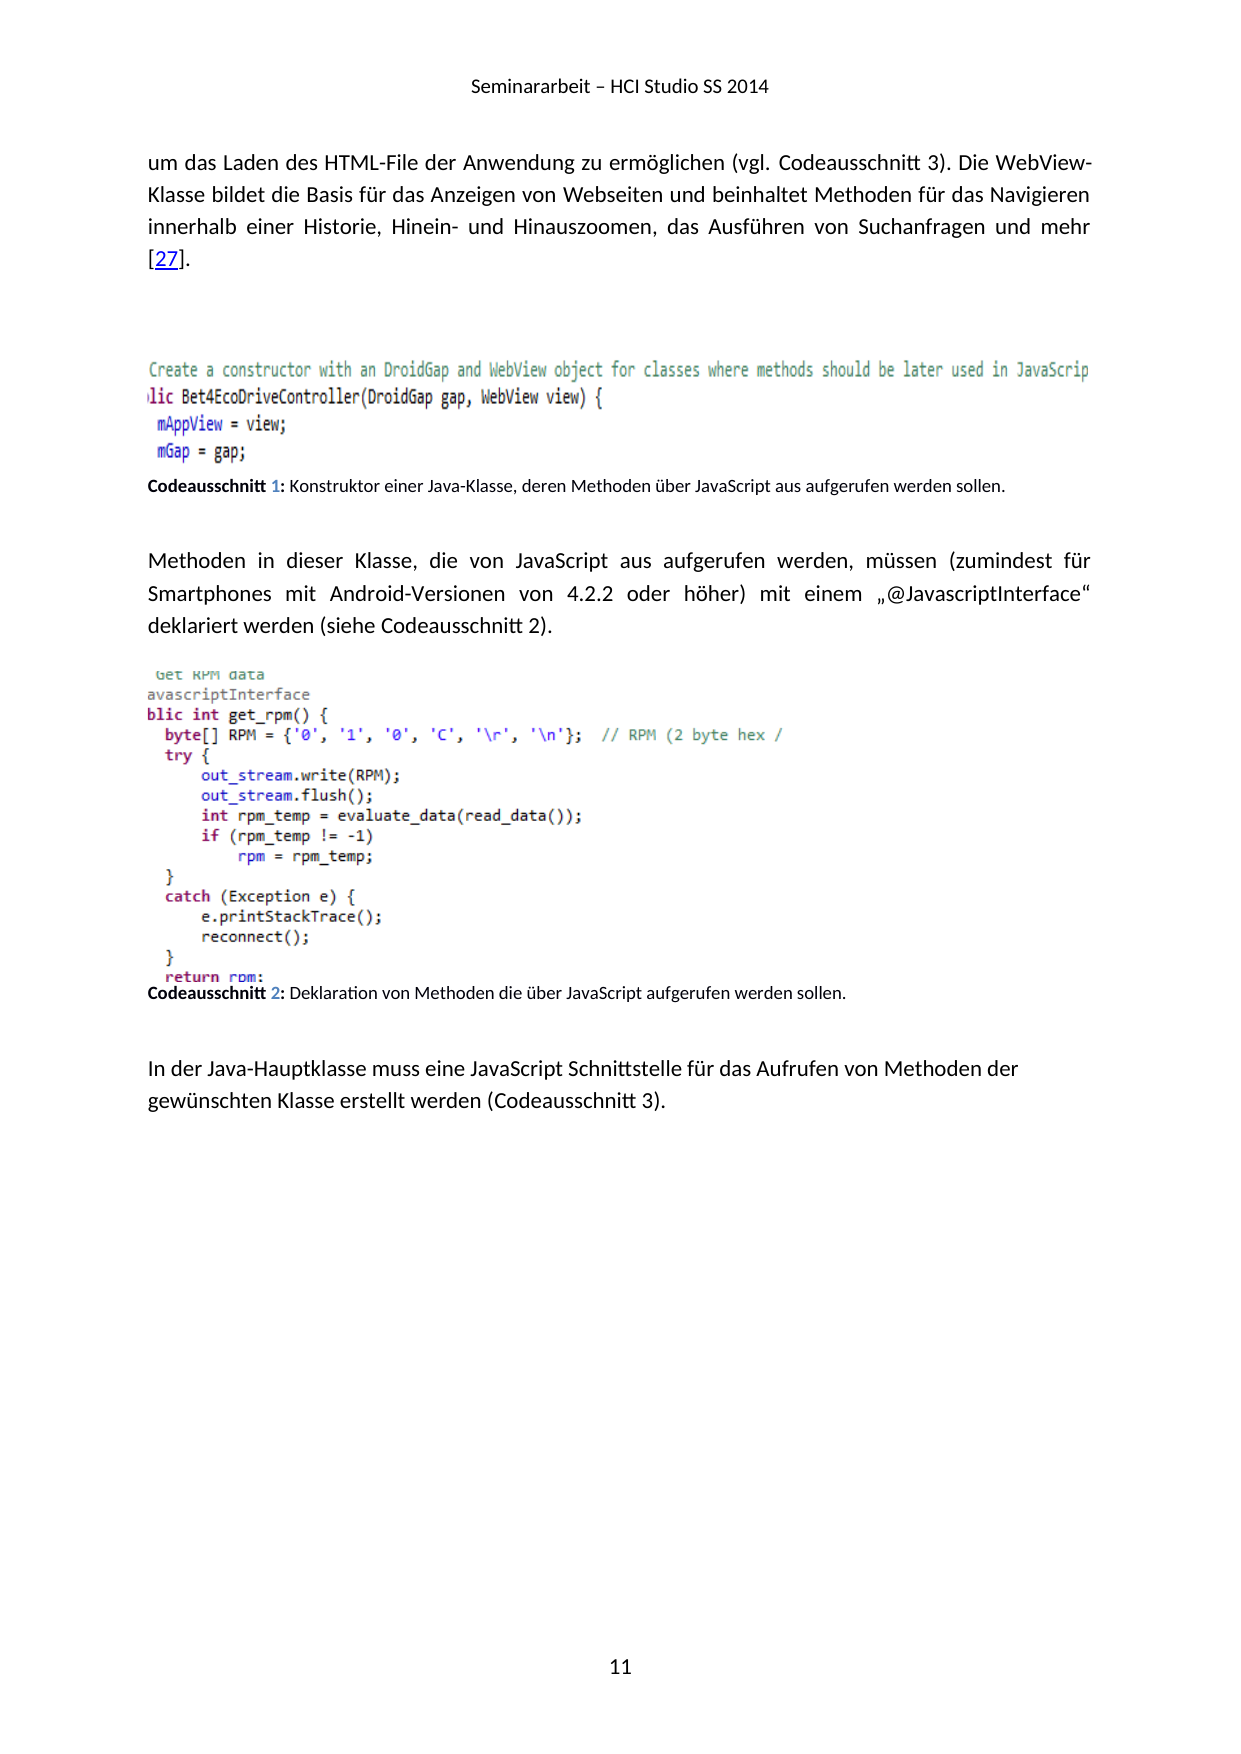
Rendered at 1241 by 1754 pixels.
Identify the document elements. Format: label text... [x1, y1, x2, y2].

picture [147, 329, 1088, 474]
text um das Laden des HTML-File der Anwendung zu ermöglichen (vgl. Codeausschnitt 3). Die WebView-Klasse bildet die Basis für das Anzeigen von Webseiten und beinhaltet Methoden für das Navigieren innerhalb einer Historie, Hinein- und Hinauszoomen, das Ausführen von Suchanfragen und mehr [27]. [148, 148, 1093, 272]
text Methoden in dieser Klasse, die von JavaScript aus aufgerufen werden, müssen (zumindest für Smartphones mit Android-Versionen von 4.2.2 oder höher) mit einem „@JavascriptInterface“ deklariert werden (siehe Codeausschnitt 2). [148, 547, 1093, 639]
picture [147, 671, 763, 982]
text Codeausschnitt 1: Konstruktor einer Java-Klasse, deren Methoden über JavaScript aus aufgerufen werden sollen. [148, 474, 1093, 497]
text Codeausschnitt 2: Deklaration von Methoden die über JavaScript aufgerufen werden sollen. [148, 981, 1093, 1004]
text In der Java-Hauptklasse muss eine JavaScript Schnittstelle für das Aufrufen von Methoden der gewünschten Klasse erstellt werden (Codeausschnitt 3). [148, 1054, 1093, 1114]
